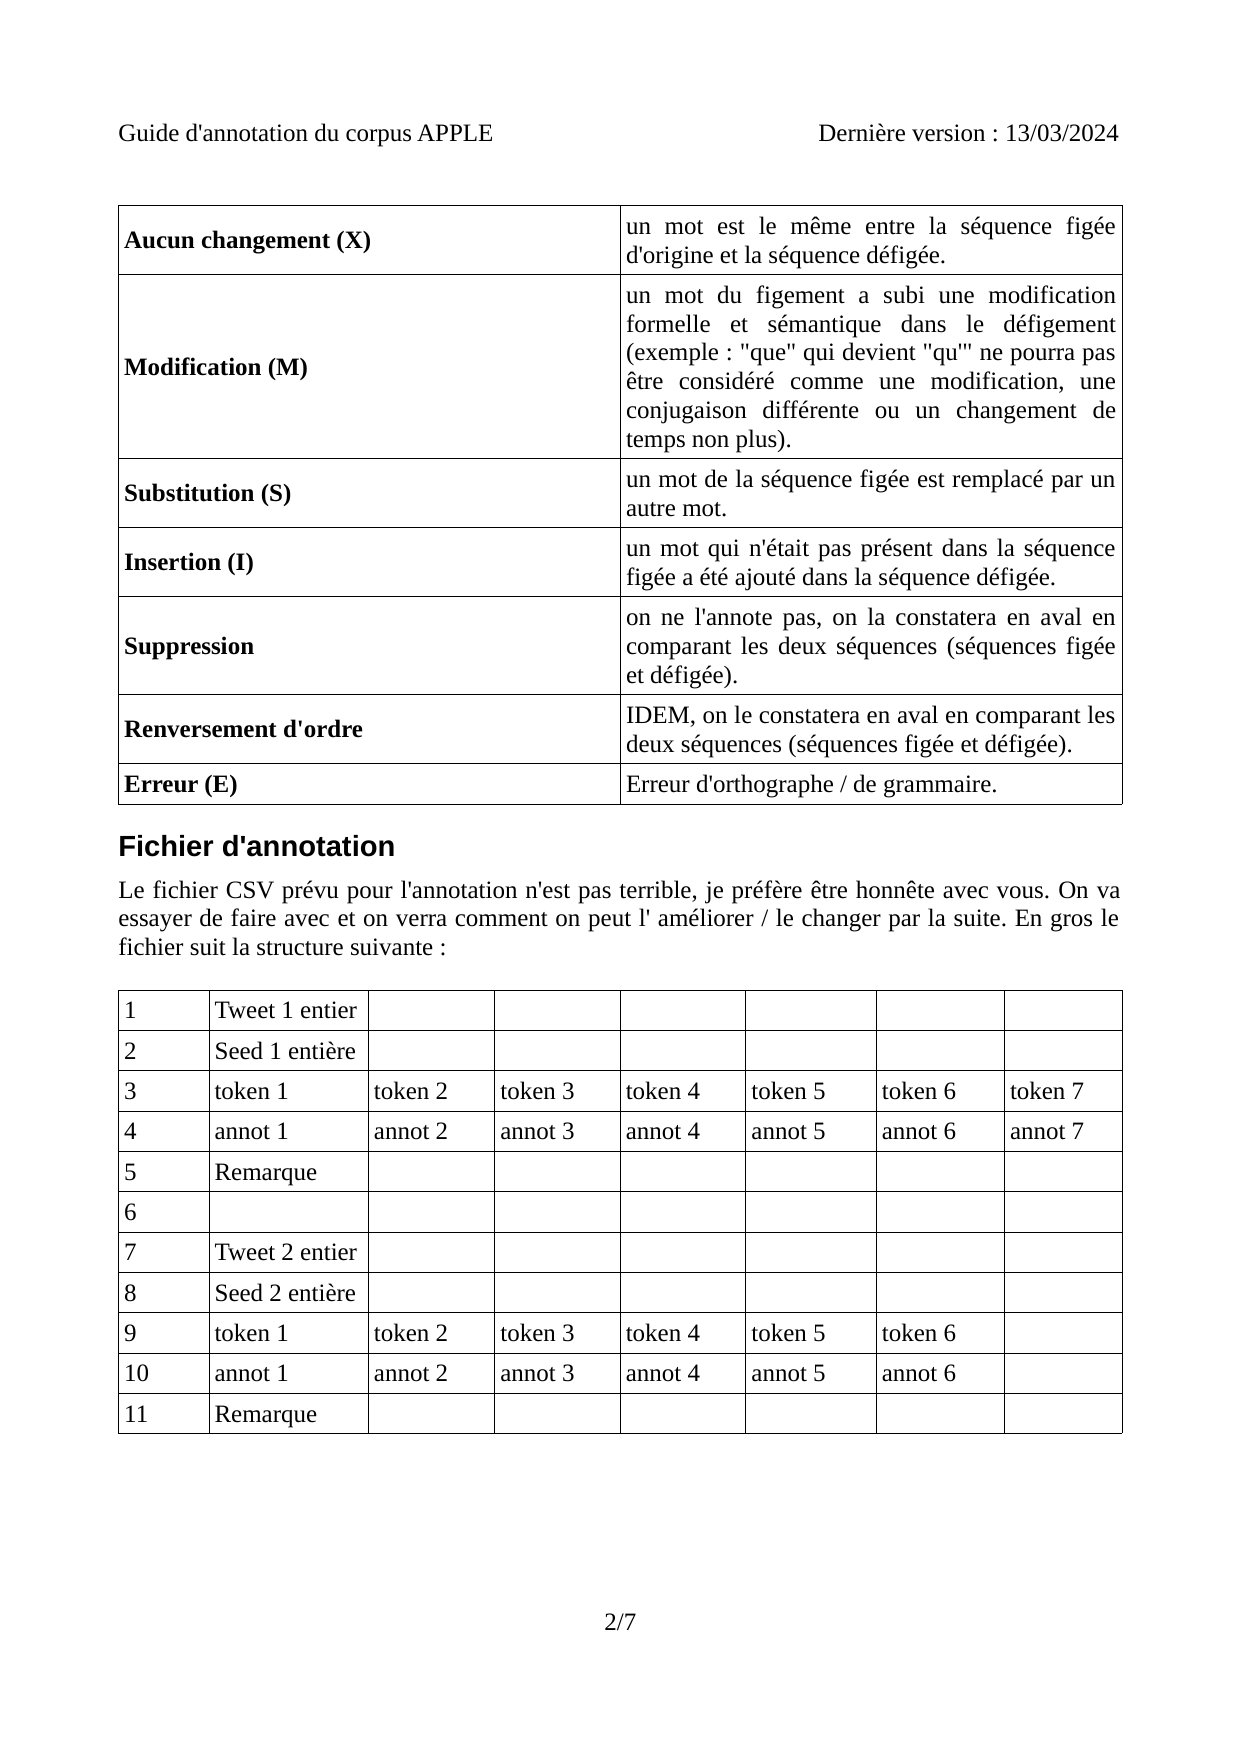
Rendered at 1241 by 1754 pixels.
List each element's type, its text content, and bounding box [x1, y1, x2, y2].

table_cell 5 [119, 1152, 209, 1191]
table_cell [621, 1273, 745, 1312]
table_cell Substitution (S) [119, 459, 620, 527]
table_cell IDEM, on le constatera en aval en comparant les deux séquences (séquences figée et défigée). [621, 695, 1122, 763]
table_cell token 6 [877, 1313, 1004, 1352]
table_cell token 5 [746, 1071, 876, 1111]
table_cell un mot de la séquence figée est remplacé par un autre mot. [621, 459, 1122, 527]
table_cell annot 3 [495, 1354, 620, 1393]
table_cell [495, 1031, 620, 1070]
table_cell [1005, 1273, 1122, 1312]
table_cell token 5 [746, 1313, 876, 1352]
table_cell [746, 1233, 876, 1272]
table_cell [746, 1152, 876, 1191]
table_header Tweet 1 entier [210, 991, 368, 1030]
table_cell un mot qui n'était pas présent dans la séquence figée a été ajouté dans la séquence défigée. [621, 528, 1122, 596]
table_header [746, 991, 876, 1030]
table_cell annot 2 [369, 1112, 494, 1151]
table_header un mot est le même entre la séquence figée d'origine et la séquence défigée. [621, 206, 1122, 274]
table_cell 10 [119, 1354, 209, 1393]
table_cell Insertion (I) [119, 528, 620, 596]
table_cell annot 1 [210, 1112, 368, 1151]
table_cell annot 5 [746, 1112, 876, 1151]
table_cell [877, 1192, 1004, 1232]
table_cell Remarque [210, 1152, 368, 1191]
table_cell [1005, 1152, 1122, 1191]
table_cell [621, 1152, 745, 1191]
table_cell Modification (M) [119, 275, 620, 458]
table_cell [621, 1192, 745, 1232]
table_cell token 1 [210, 1071, 368, 1111]
table_cell [1005, 1394, 1122, 1433]
table_cell [877, 1031, 1004, 1070]
table_cell [621, 1394, 745, 1433]
table_cell 6 [119, 1192, 209, 1232]
table_cell [210, 1192, 368, 1232]
table_cell token 4 [621, 1313, 745, 1352]
table_cell token 2 [369, 1071, 494, 1111]
table_cell [877, 1273, 1004, 1312]
table_cell un mot du figement a subi une modification formelle et sémantique dans le défigement (exemple : "que" qui devient "qu'" ne pourra pas être considéré comme une modification, une conjugaison différente ou un changement de temps non plus). [621, 275, 1122, 458]
table_cell annot 4 [621, 1354, 745, 1393]
table_cell 2 [119, 1031, 209, 1070]
table_cell 11 [119, 1394, 209, 1433]
table_cell [877, 1152, 1004, 1191]
table_cell 8 [119, 1273, 209, 1312]
table_cell Renversement d'ordre [119, 695, 620, 763]
table_cell token 1 [210, 1313, 368, 1352]
table_cell token 4 [621, 1071, 745, 1111]
subtitle Fichier d'annotation [118, 829, 1122, 862]
table_header [877, 991, 1004, 1030]
table_cell annot 6 [877, 1354, 1004, 1393]
table_cell [369, 1192, 494, 1232]
table_cell [369, 1152, 494, 1191]
table_cell 9 [119, 1313, 209, 1352]
table_cell [1005, 1233, 1122, 1272]
table_cell annot 6 [877, 1112, 1004, 1151]
table_cell [369, 1233, 494, 1272]
table_cell [369, 1031, 494, 1070]
table_cell [621, 1031, 745, 1070]
table_cell 4 [119, 1112, 209, 1151]
table_cell Erreur (E) [119, 764, 620, 803]
table_cell token 7 [1005, 1071, 1122, 1111]
table_cell token 3 [495, 1071, 620, 1111]
table_cell Remarque [210, 1394, 368, 1433]
table_cell [621, 1233, 745, 1272]
table_cell [746, 1394, 876, 1433]
table_cell annot 1 [210, 1354, 368, 1393]
table_cell [495, 1233, 620, 1272]
table_cell token 6 [877, 1071, 1004, 1111]
table_cell annot 3 [495, 1112, 620, 1151]
table_cell annot 5 [746, 1354, 876, 1393]
text Le fichier CSV prévu pour l'annotation n'est pas terrible, je préfère être honnête avec vous. On va essayer de faire avec et on verra comment on peut l' améliorer / le changer par la suite. En gros le fichier suit la structure suivante : [118, 875, 1122, 961]
table_header Aucun changement (X) [119, 206, 620, 274]
table_cell [746, 1273, 876, 1312]
table_cell [1005, 1313, 1122, 1352]
table_cell Tweet 2 entier [210, 1233, 368, 1272]
table_cell [495, 1192, 620, 1232]
table_cell 7 [119, 1233, 209, 1272]
table_cell [1005, 1031, 1122, 1070]
table_cell annot 7 [1005, 1112, 1122, 1151]
table_cell token 2 [369, 1313, 494, 1352]
table_cell token 3 [495, 1313, 620, 1352]
table_cell [495, 1394, 620, 1433]
table_cell Seed 2 entière [210, 1273, 368, 1312]
table_header [495, 991, 620, 1030]
table_cell [495, 1273, 620, 1312]
table_cell annot 4 [621, 1112, 745, 1151]
table_cell Erreur d'orthographe / de grammaire. [621, 764, 1122, 803]
table_cell Seed 1 entière [210, 1031, 368, 1070]
table_cell [746, 1031, 876, 1070]
table_header [369, 991, 494, 1030]
table_cell [369, 1394, 494, 1433]
table_cell [746, 1192, 876, 1232]
table_cell [877, 1394, 1004, 1433]
table_cell [877, 1233, 1004, 1272]
table_cell Suppression [119, 597, 620, 694]
table_cell annot 2 [369, 1354, 494, 1393]
table_header [1005, 991, 1122, 1030]
table_cell [1005, 1192, 1122, 1232]
table_cell [495, 1152, 620, 1191]
table_cell [369, 1273, 494, 1312]
table_cell on ne l'annote pas, on la constatera en aval en comparant les deux séquences (séquences figée et défigée). [621, 597, 1122, 694]
table_header 1 [119, 991, 209, 1030]
table_cell [1005, 1354, 1122, 1393]
table_cell 3 [119, 1071, 209, 1111]
table_header [621, 991, 745, 1030]
